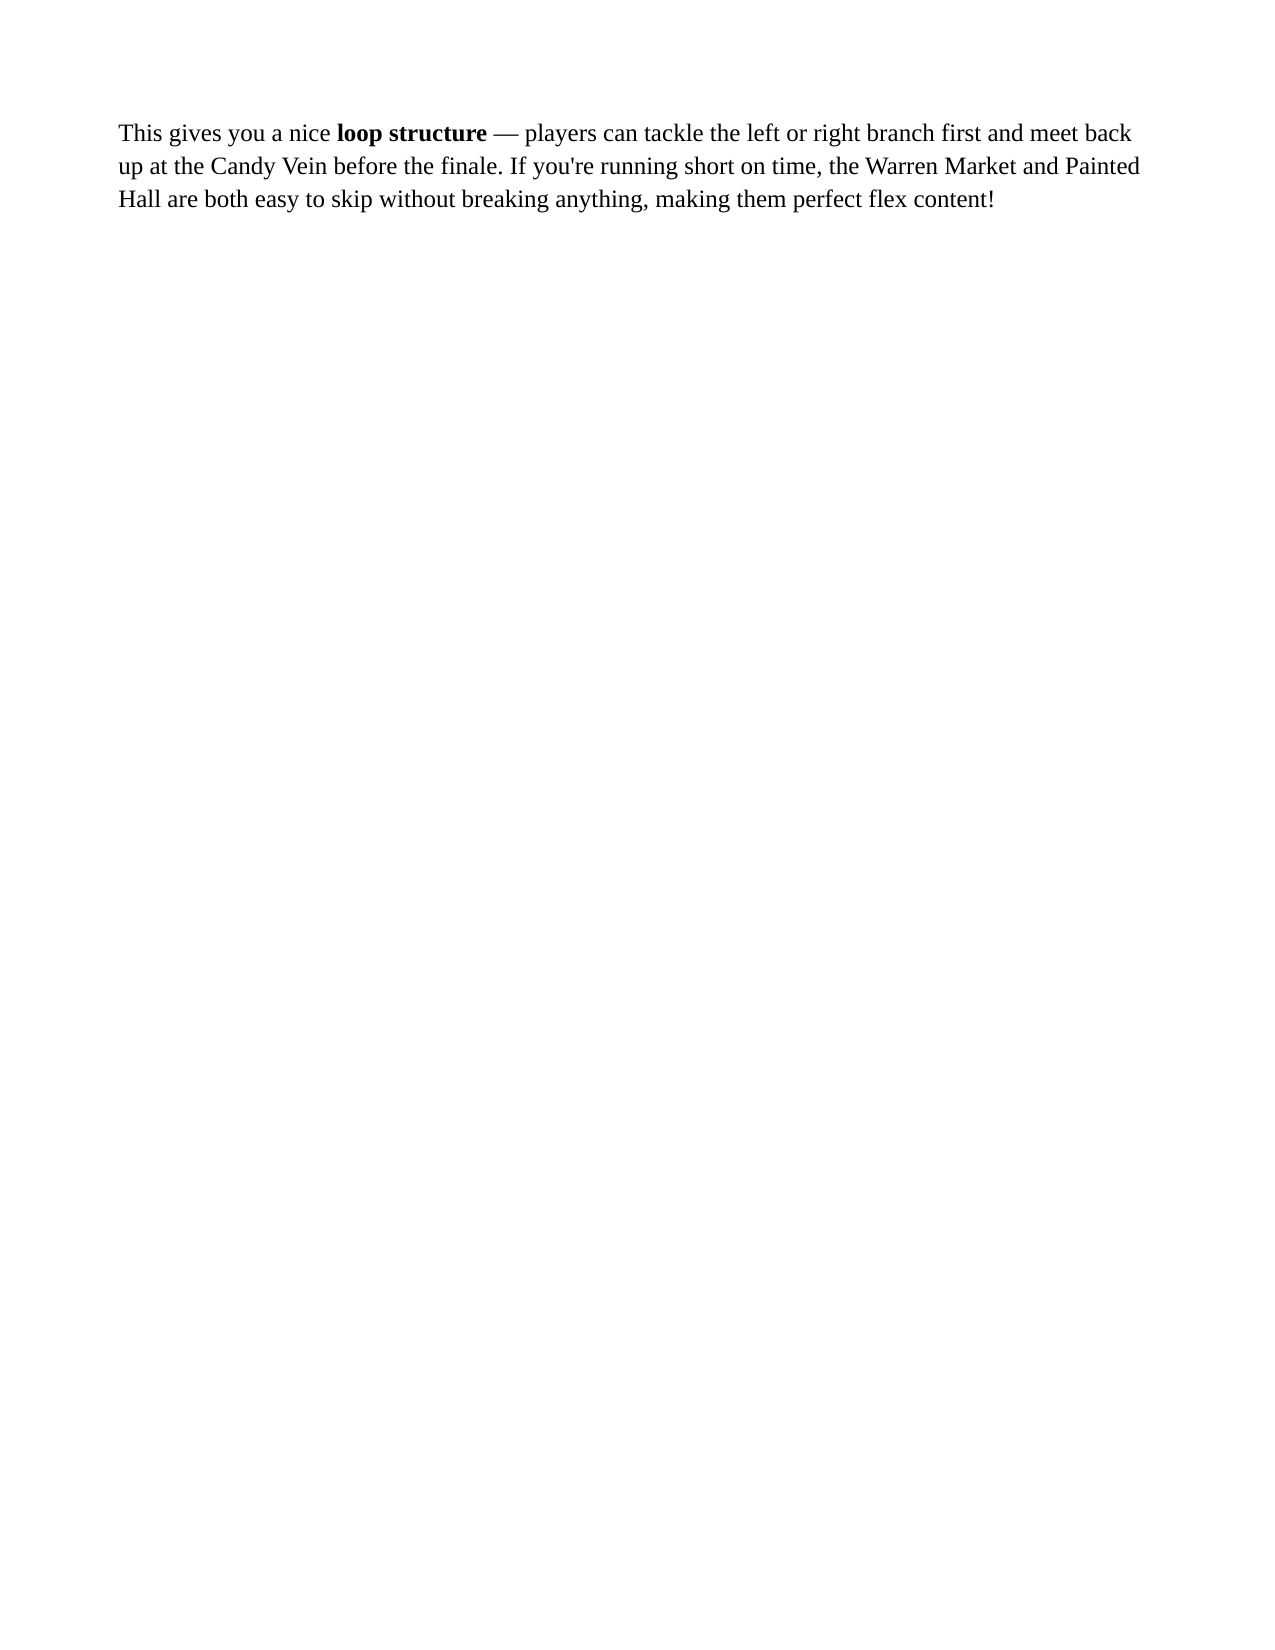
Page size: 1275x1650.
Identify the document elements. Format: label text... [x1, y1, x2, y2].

text This gives you a nice loop structure — players can tackle the left or right branch first and meet back up at the Candy Vein before the finale. If you're running short on time, the Warren Market and Painted Hall are both easy to skip without breaking anything, making them perfect flex content! [118, 118, 1157, 213]
